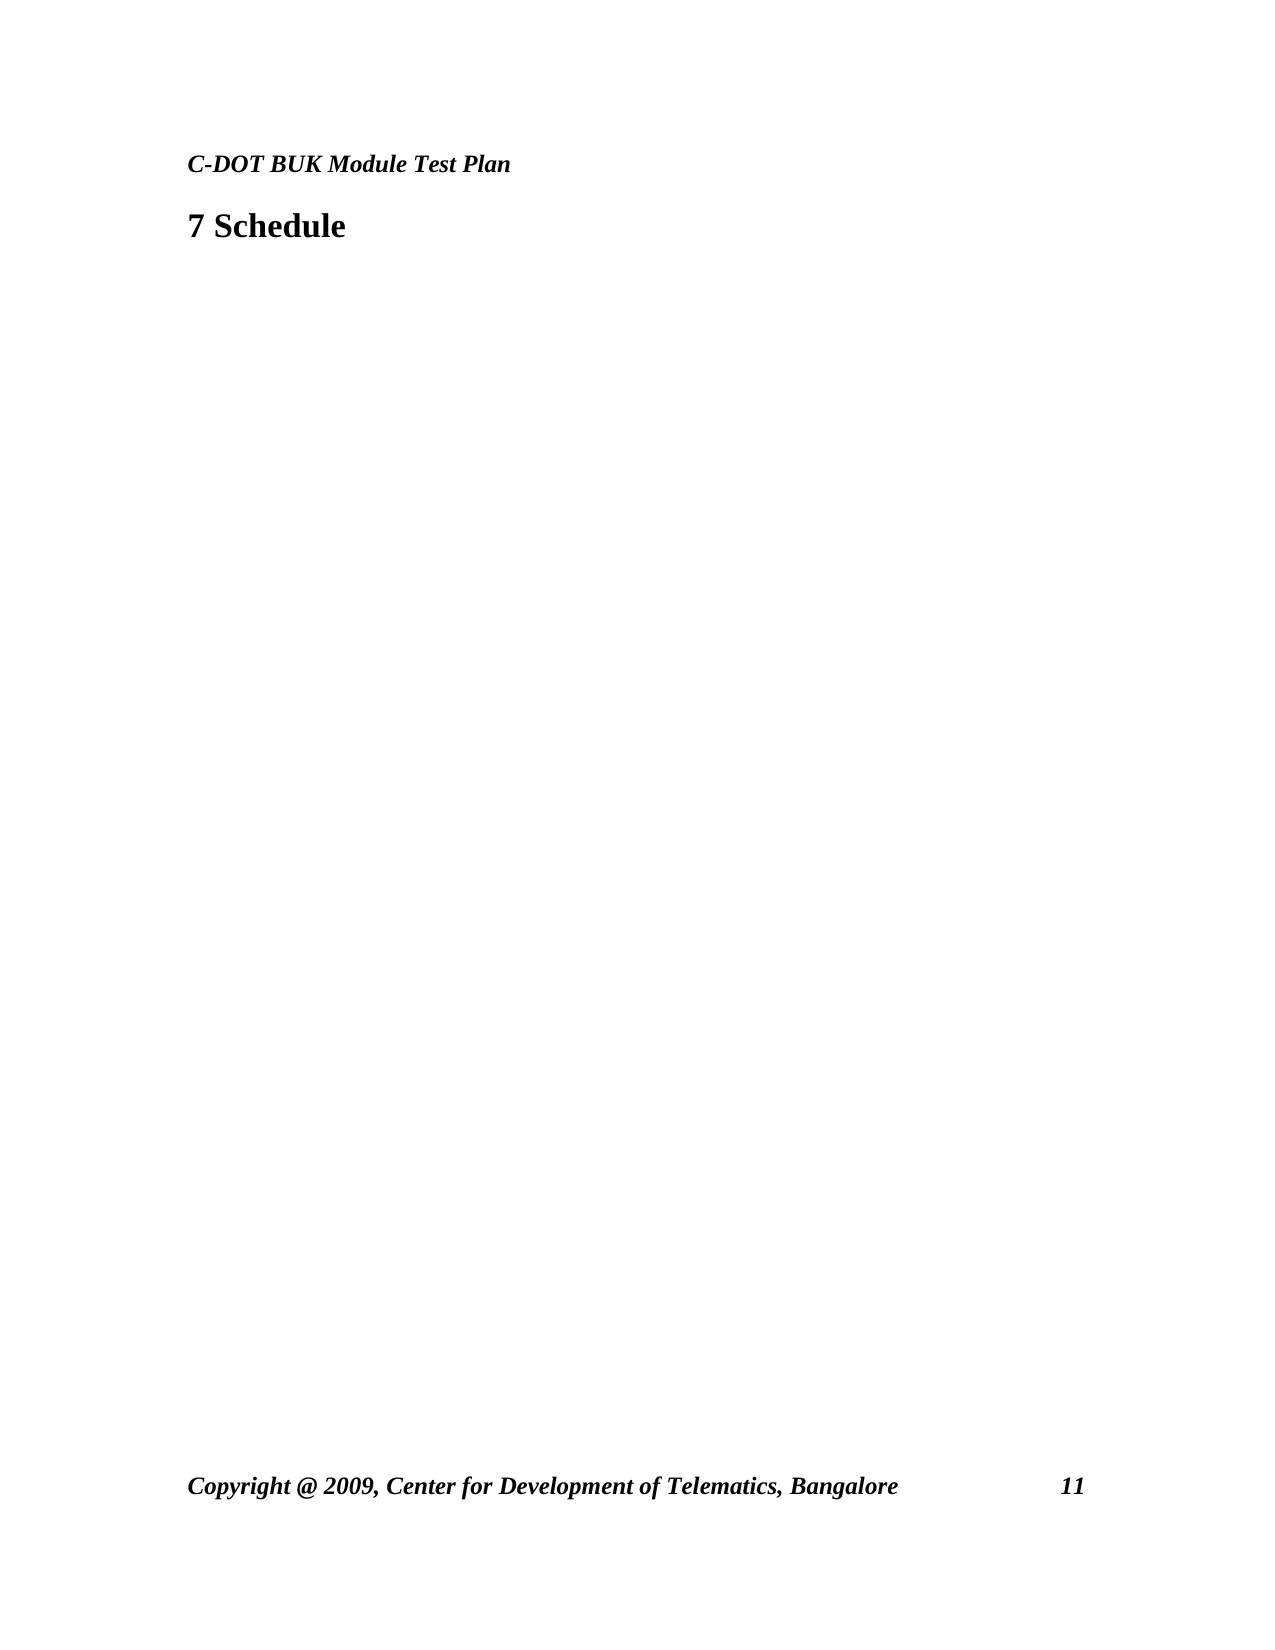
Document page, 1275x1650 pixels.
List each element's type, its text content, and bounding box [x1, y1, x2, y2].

subtitle Schedule [187, 207, 1087, 245]
